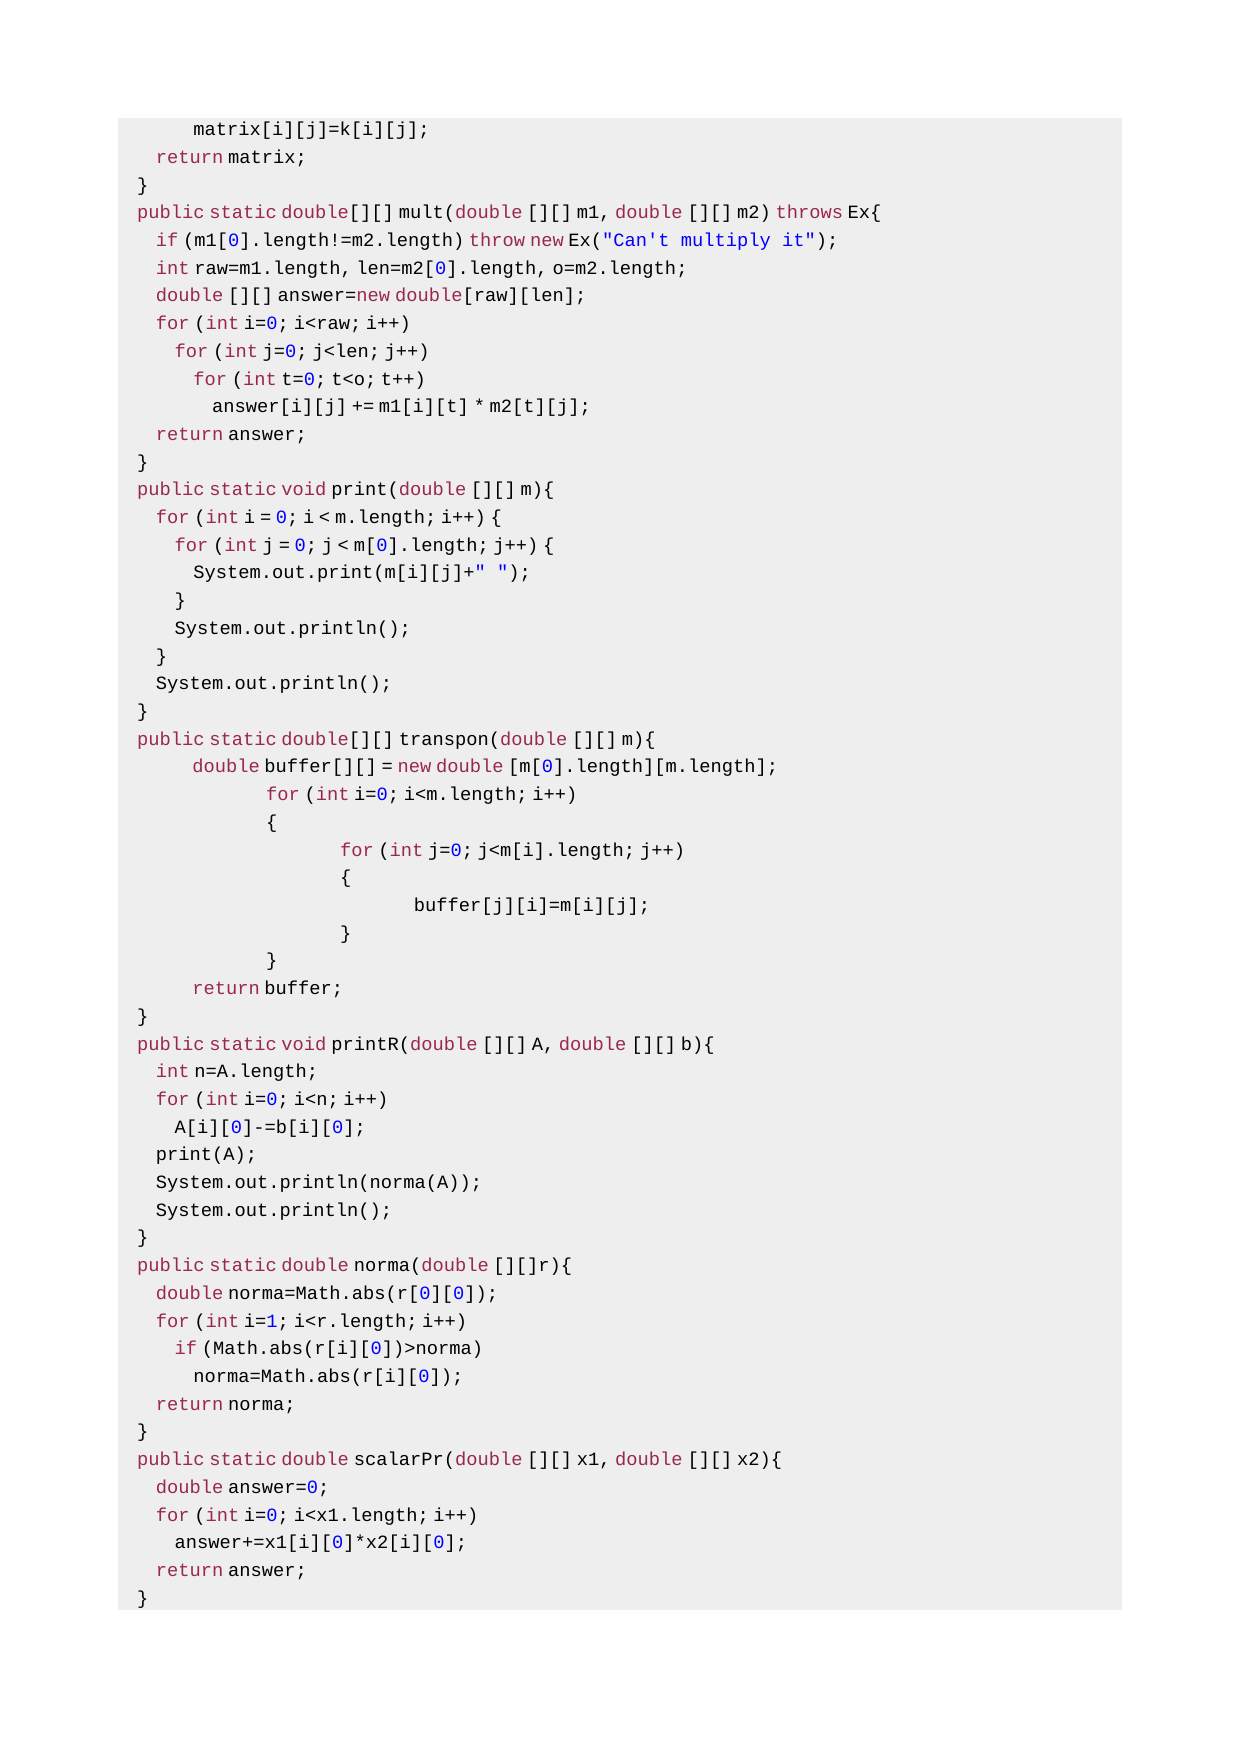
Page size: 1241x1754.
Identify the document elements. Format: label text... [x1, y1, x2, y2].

text System.out.println(); [118, 1199, 1122, 1222]
text for (int j = 0; j < m[0].length; j++) { [118, 534, 1122, 557]
text print(A); [118, 1143, 1122, 1166]
text answer+=x1[i][0]*x2[i][0]; [118, 1531, 1122, 1554]
text double [][] answer=new double[raw][len]; [118, 284, 1122, 307]
text } [118, 700, 1122, 723]
text norma=Math.abs(r[i][0]); [118, 1365, 1122, 1388]
text public static double scalarPr(double [][] x1, double [][] x2){ [118, 1448, 1122, 1471]
text } [118, 1420, 1122, 1443]
text return matrix; [118, 146, 1122, 169]
text int raw=m1.length, len=m2[0].length, o=m2.length; [118, 257, 1122, 280]
text int n=A.length; [118, 1060, 1122, 1083]
text } [118, 922, 1122, 945]
text return buffer; [118, 977, 1122, 1000]
text for (int i=0; i<m.length; i++) [118, 783, 1122, 806]
text public static void printR(double [][] A, double [][] b){ [118, 1032, 1122, 1056]
text A[i][0]-=b[i][0]; [118, 1116, 1122, 1139]
text return answer; [118, 423, 1122, 446]
text System.out.println(); [118, 672, 1122, 695]
text answer[i][j] += m1[i][t] * m2[t][j]; [118, 395, 1122, 418]
text buffer[j][i]=m[i][j]; [118, 894, 1122, 917]
text double answer=0; [118, 1476, 1122, 1499]
text } [118, 1226, 1122, 1249]
text } [118, 644, 1122, 668]
text for (int t=0; t<o; t++) [118, 367, 1122, 391]
text for (int i=0; i<n; i++) [118, 1088, 1122, 1111]
text matrix[i][j]=k[i][j]; [118, 118, 1122, 141]
text return norma; [118, 1393, 1122, 1416]
text } [118, 173, 1122, 197]
text } [118, 949, 1122, 972]
text public static double[][] transpon(double [][] m){ [118, 728, 1122, 751]
text } [118, 451, 1122, 474]
text for (int j=0; j<len; j++) [118, 340, 1122, 363]
text return answer; [118, 1559, 1122, 1582]
text System.out.print(m[i][j]+" "); [118, 561, 1122, 584]
text System.out.println(); [118, 617, 1122, 640]
text public static double norma(double [][]r){ [118, 1254, 1122, 1277]
text } [118, 1005, 1122, 1028]
text { [118, 811, 1122, 834]
text for (int i=0; i<x1.length; i++) [118, 1503, 1122, 1527]
text System.out.println(norma(A)); [118, 1171, 1122, 1194]
text for (int i=1; i<r.length; i++) [118, 1309, 1122, 1333]
text if (m1[0].length!=m2.length) throw new Ex("Can't multiply it"); [118, 229, 1122, 252]
text { [118, 866, 1122, 889]
text for (int i = 0; i < m.length; i++) { [118, 506, 1122, 529]
text double norma=Math.abs(r[0][0]); [118, 1282, 1122, 1305]
text for (int j=0; j<m[i].length; j++) [118, 838, 1122, 862]
text public static void print(double [][] m){ [118, 478, 1122, 501]
text } [118, 589, 1122, 612]
text } [118, 1587, 1122, 1610]
text for (int i=0; i<raw; i++) [118, 312, 1122, 335]
text if (Math.abs(r[i][0])>norma) [118, 1337, 1122, 1360]
text public static double[][] mult(double [][] m1, double [][] m2) throws Ex{ [118, 201, 1122, 224]
text double buffer[][] = new double [m[0].length][m.length]; [118, 755, 1122, 778]
